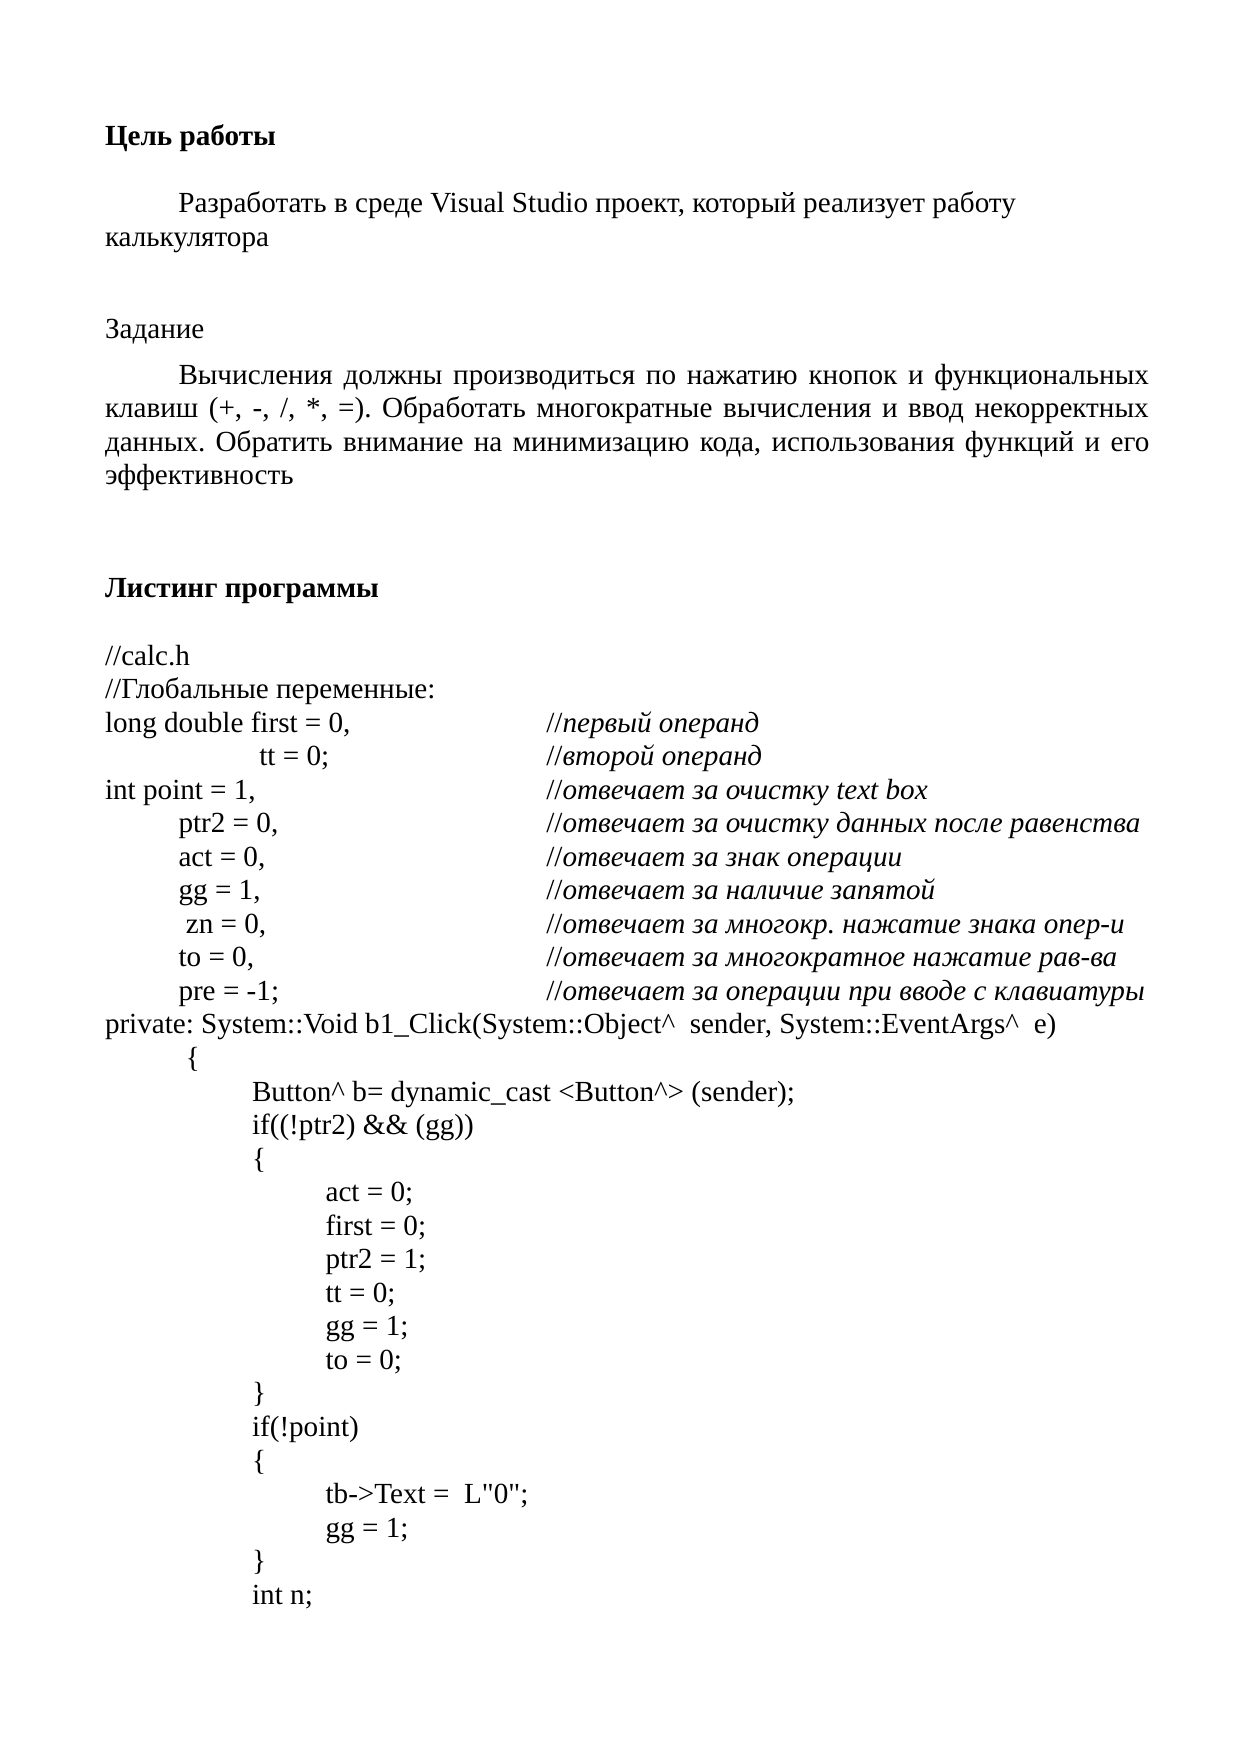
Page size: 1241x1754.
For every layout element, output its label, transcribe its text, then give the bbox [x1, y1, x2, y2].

text Разработать в среде Visual Studio проект, который реализует работу калькулятора [105, 185, 1150, 252]
text gg = 1; [105, 1308, 1150, 1342]
text } [105, 1543, 1150, 1577]
text //calc.h [105, 638, 1150, 671]
text Button^ b= dynamic_cast <Button^> (sender); [105, 1074, 1150, 1107]
text ptr2 = 1; [105, 1241, 1150, 1275]
text zn = 0, //отвечает за многокр. нажатие знака опер-и [105, 906, 1150, 939]
text tt = 0; //второй операнд [105, 738, 1150, 772]
text Вычисления должны производиться по нажатию кнопок и функциональных клавиш (+, -, /, *, =). Обработать многократные вычисления и ввод некорректных данных. Обратить внимание на минимизацию кода, использования функций и его эффективность [105, 357, 1150, 491]
text if(!point) [105, 1409, 1150, 1443]
text } [105, 1376, 1150, 1409]
text Цель работы [105, 118, 1150, 152]
text { [105, 1443, 1150, 1476]
text if((!ptr2) && (gg)) [105, 1107, 1150, 1141]
text private: System::Void b1_Click(System::Object^ sender, System::EventArgs^ e) [105, 1007, 1150, 1040]
text //Глобальные переменные: [105, 671, 1150, 705]
text long double first = 0, //первый операнд [105, 705, 1150, 738]
text tb->Text = L"0"; [105, 1476, 1150, 1510]
text pre = -1; //отвечает за операции при вводе с клавиатуры [105, 973, 1150, 1007]
text int n; [105, 1577, 1150, 1610]
text gg = 1, //отвечает за наличие запятой [105, 872, 1150, 906]
text to = 0; [105, 1342, 1150, 1376]
text { [105, 1141, 1150, 1174]
text ptr2 = 0, //отвечает за очистку данных после равенства [105, 805, 1150, 839]
text Листинг программы [105, 571, 1150, 604]
text { [105, 1040, 1150, 1074]
text first = 0; [105, 1208, 1150, 1241]
text tt = 0; [105, 1275, 1150, 1308]
text to = 0, //отвечает за многократное нажатие рав-ва [105, 939, 1150, 973]
text act = 0; [105, 1174, 1150, 1208]
text gg = 1; [105, 1510, 1150, 1543]
text int point = 1, //отвечает за очистку text box [105, 772, 1150, 805]
text Задание [105, 311, 1150, 344]
text act = 0, //отвечает за знак операции [105, 839, 1150, 872]
